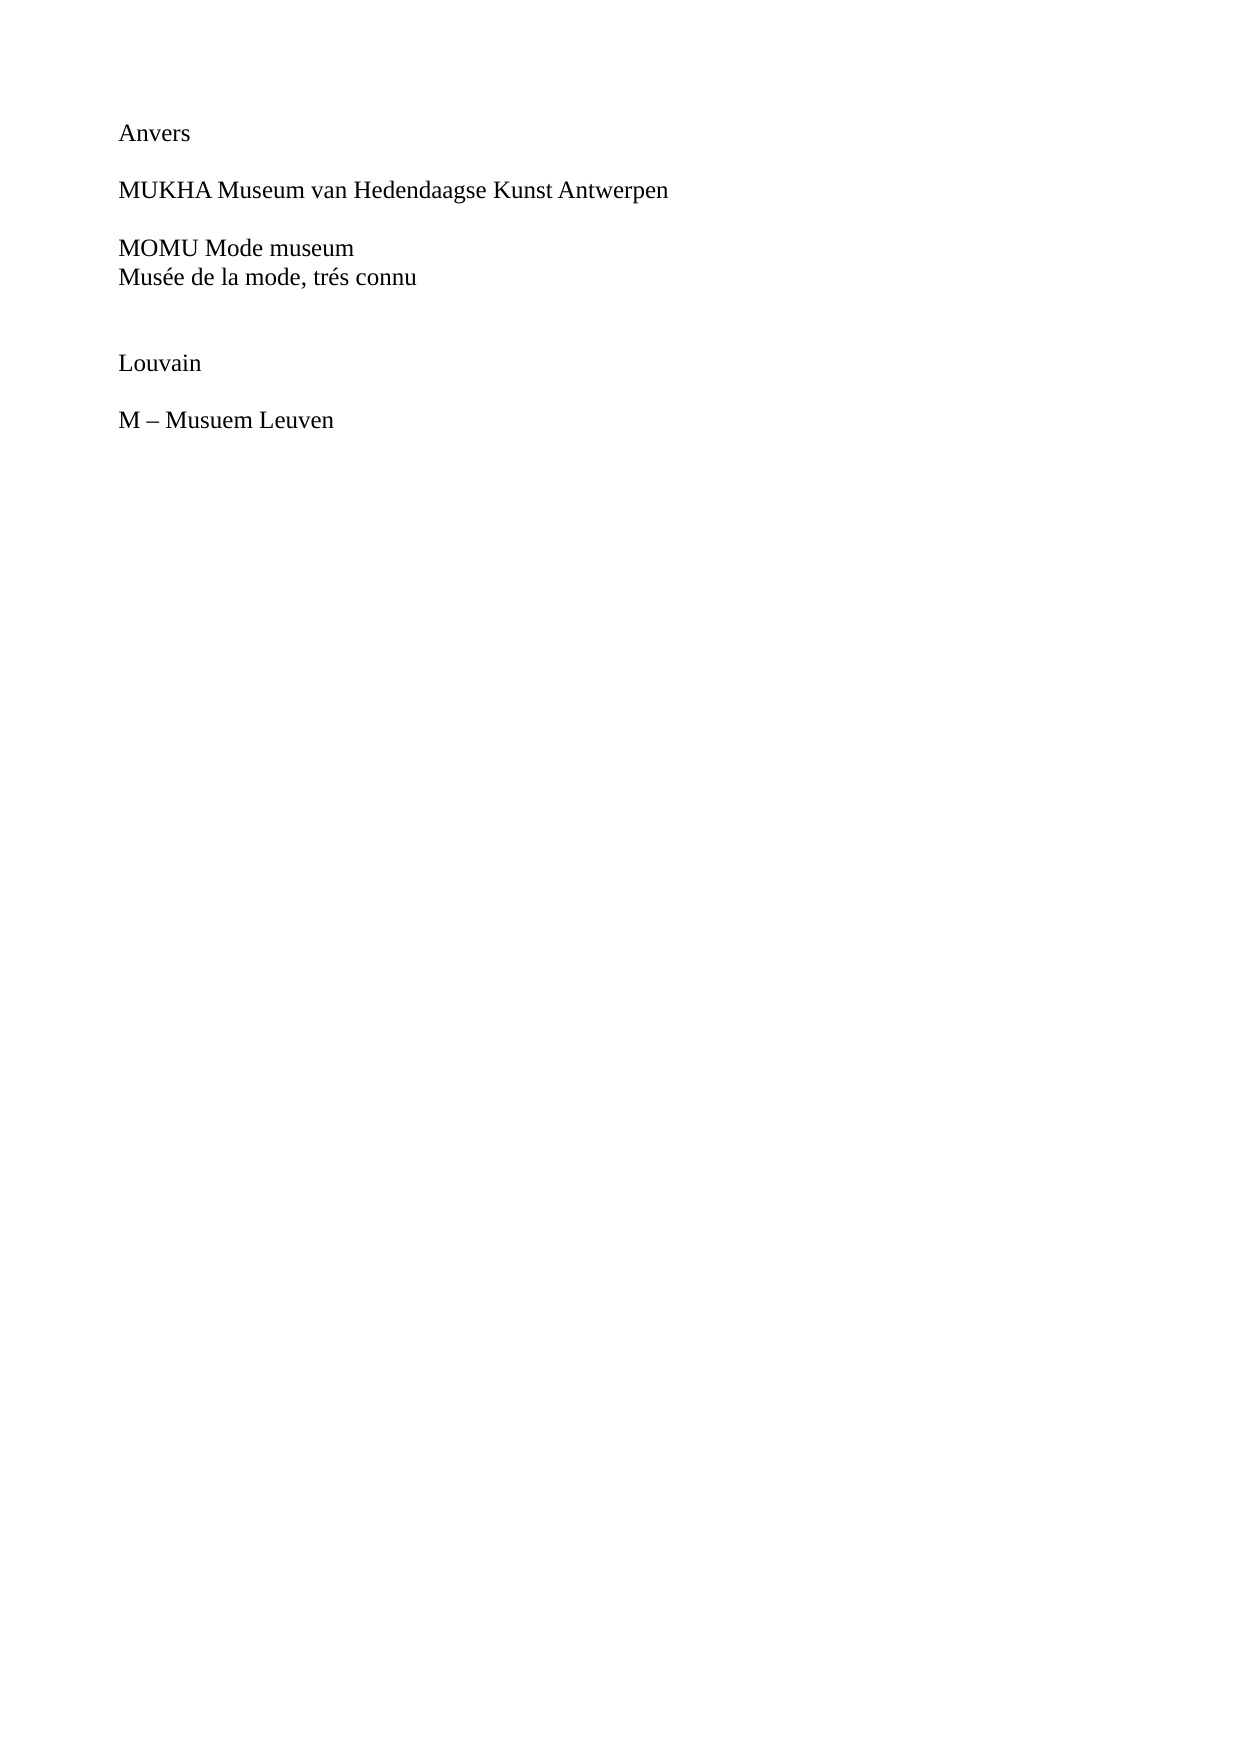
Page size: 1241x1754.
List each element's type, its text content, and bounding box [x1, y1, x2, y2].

text Musée de la mode, trés connu [118, 262, 1122, 291]
text M – Musuem Leuven [118, 406, 1122, 434]
text MOMU Mode museum [118, 233, 1122, 262]
text MUKHA Museum van Hedendaagse Kunst Antwerpen [118, 176, 1122, 204]
text Anvers [118, 118, 1122, 147]
text Louvain [118, 348, 1122, 377]
